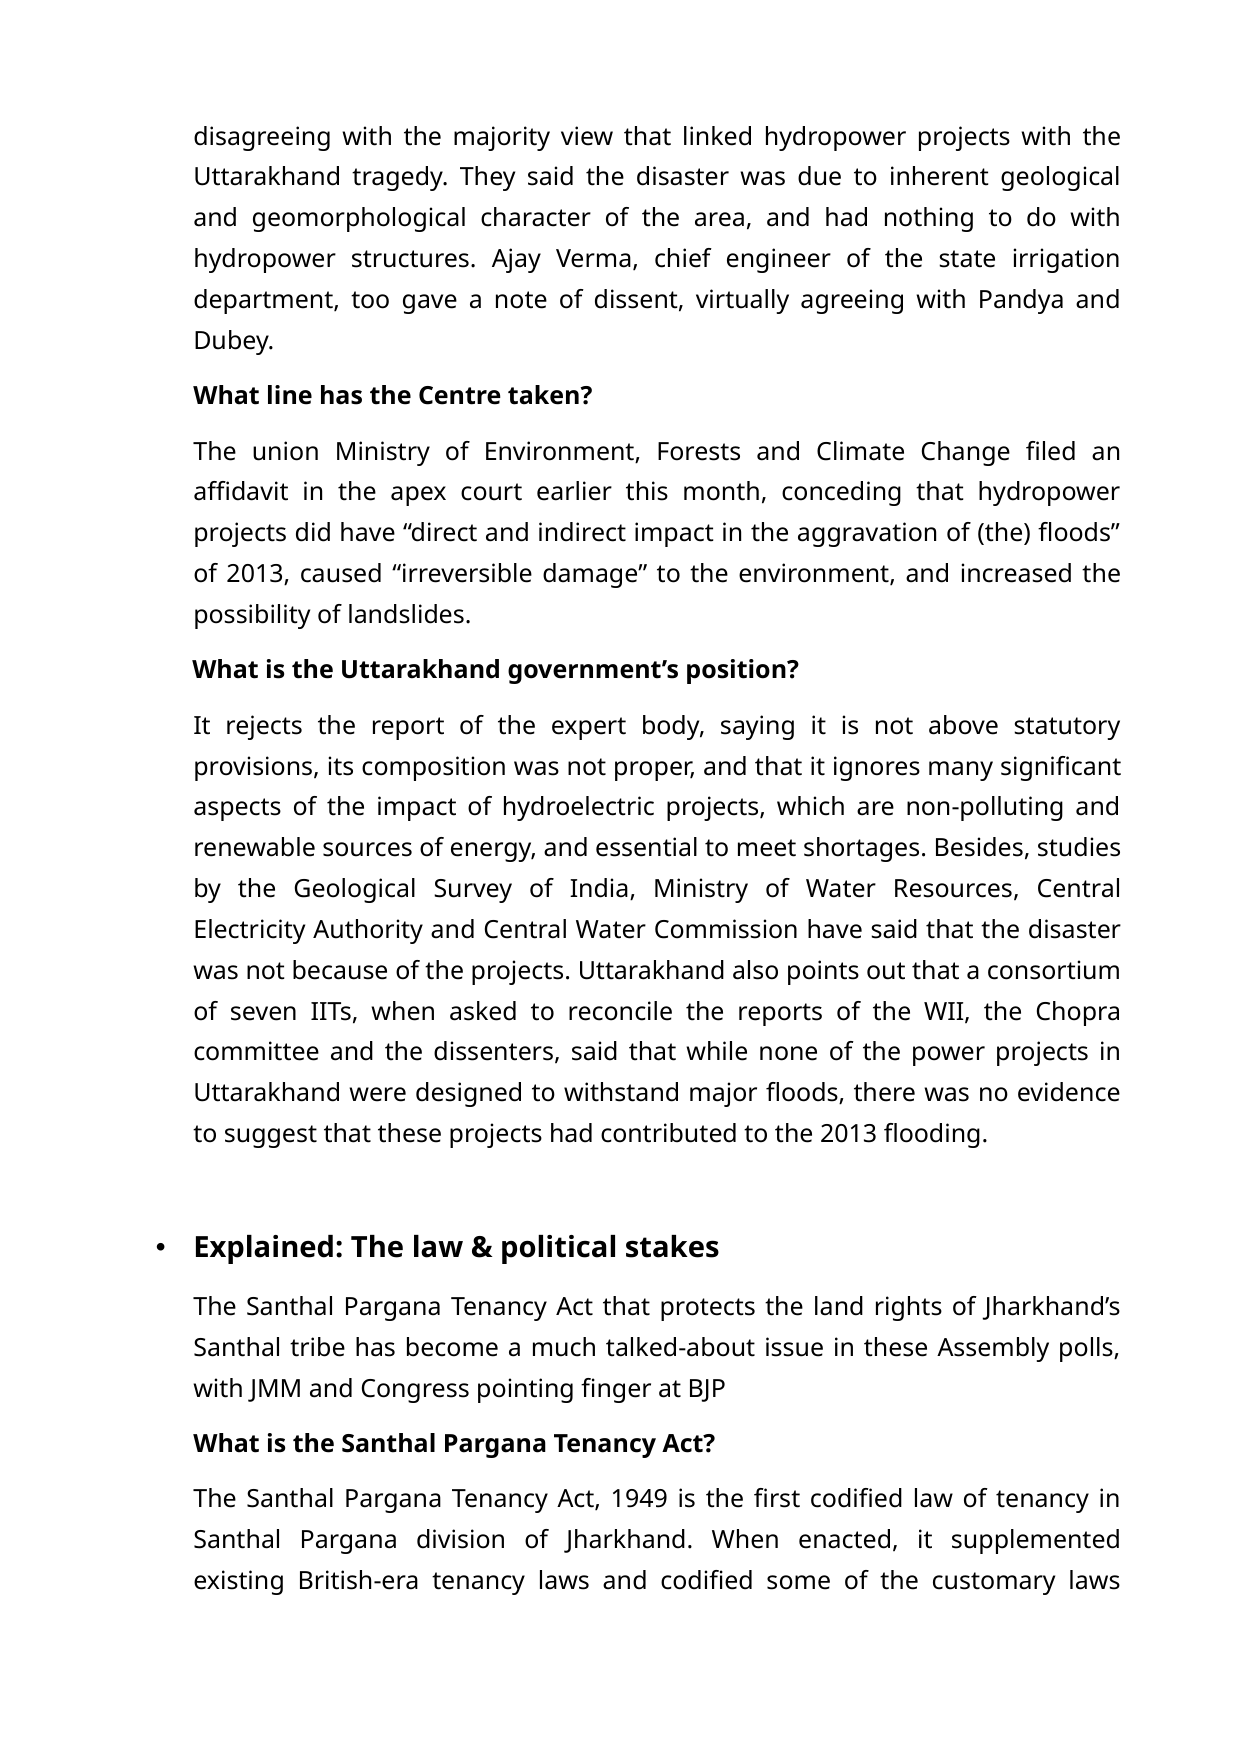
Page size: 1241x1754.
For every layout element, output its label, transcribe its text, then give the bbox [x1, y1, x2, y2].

list It rejects the report of the expert body, saying it is not above statutory provisions, its composition was not proper, and that it ignores many significant aspects of the impact of hydroelectric projects, which are non-polluting and renewable sources of energy, and essential to meet shortages. Besides, studies by the Geological Survey of India, Ministry of Water Resources, Central Electricity Authority and Central Water Commission have said that the disaster was not because of the projects. Uttarakhand also points out that a consortium of seven IITs, when asked to reconcile the reports of the WII, the Chopra committee and the dissenters, said that while none of the power projects in Uttarakhand were designed to withstand major floods, there was no evidence to suggest that these projects had contributed to the 2013 flooding. [156, 707, 1122, 1150]
list disagreeing with the majority view that linked hydropower projects with the Uttarakhand tragedy. They said the disaster was due to inherent geological and geomorphological character of the area, and had nothing to do with hydropower structures. Ajay Verma, chief engineer of the state irrigation department, too gave a note of dissent, virtually agreeing with Pandya and Dubey. [156, 118, 1122, 356]
list What is the Uttarakhand government’s position? [118, 652, 1122, 686]
list The Santhal Pargana Tenancy Act that protects the land rights of Jharkhand’s Santhal tribe has become a much talked-about issue in these Assembly polls, with JMM and Congress pointing finger at BJP [156, 1289, 1122, 1404]
list What line has the Centre taken? [156, 378, 1122, 412]
list Explained: The law & political stakes [156, 1226, 1122, 1266]
list The union Ministry of Environment, Forests and Climate Change filed an affidavit in the apex court earlier this month, conceding that hydropower projects did have “direct and indirect impact in the aggravation of (the) floods” of 2013, caused “irreversible damage” to the environment, and increased the possibility of landslides. [156, 433, 1122, 631]
list What is the Santhal Pargana Tenancy Act? [156, 1426, 1122, 1460]
text The Santhal Pargana Tenancy Act, 1949 is the first codified law of tenancy in Santhal Pargana division of Jharkhand. When enacted, it supplemented existing British-era tenancy laws and codified some of the customary laws [193, 1481, 1122, 1597]
